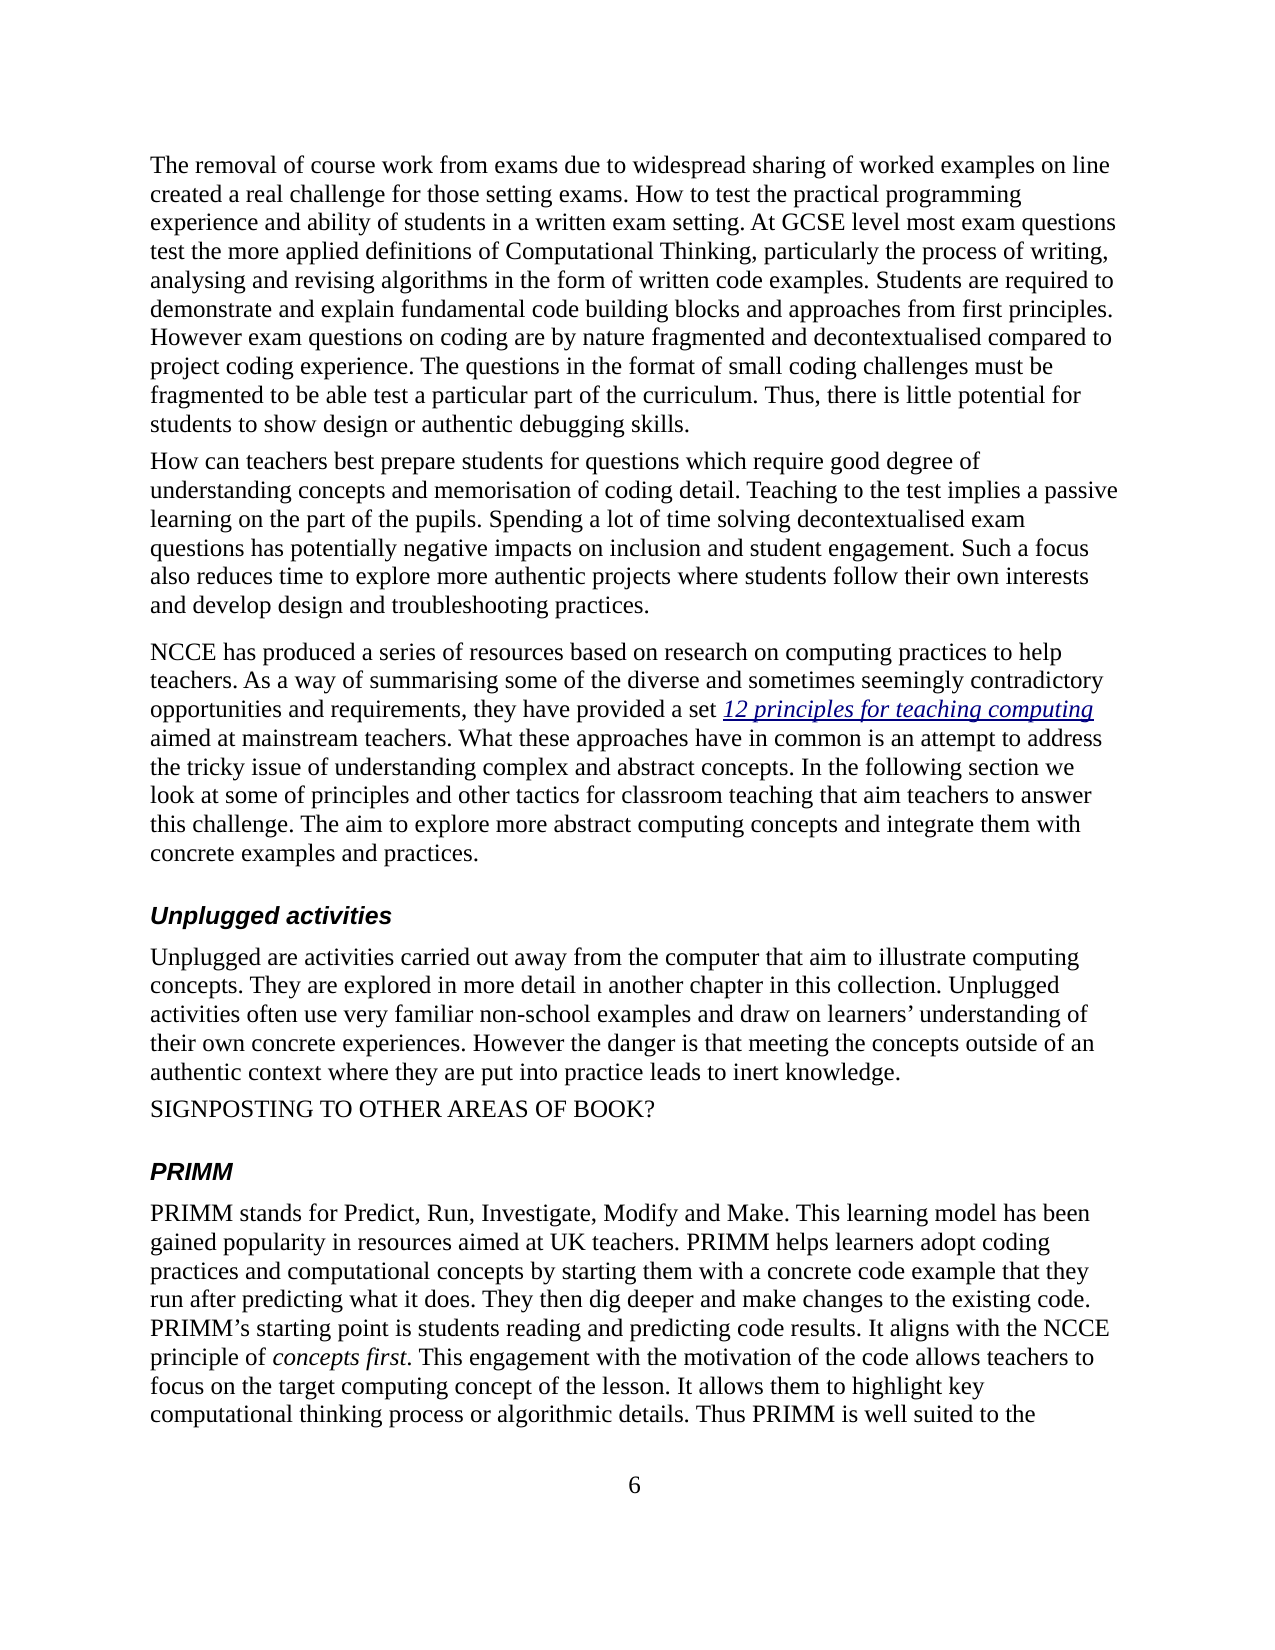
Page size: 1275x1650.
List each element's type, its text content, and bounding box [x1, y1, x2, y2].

text The removal of course work from exams due to widespread sharing of worked examples on line created a real challenge for those setting exams. How to test the practical programming experience and ability of students in a written exam setting. At GCSE level most exam questions test the more applied definitions of Computational Thinking, particularly the process of writing, analysing and revising algorithms in the form of written code examples. Students are required to demonstrate and explain fundamental code building blocks and approaches from first principles. However exam questions on coding are by nature fragmented and decontextualised compared to project coding experience. The questions in the format of small coding challenges must be fragmented to be able test a particular part of the curriculum. Thus, there is little potential for students to show design or authentic debugging skills. [150, 150, 1125, 437]
text How can teachers best prepare students for questions which require good degree of understanding concepts and memorisation of coding detail. Teaching to the test implies a passive learning on the part of the pupils. Spending a lot of time solving decontextualised exam questions has potentially negative impacts on inclusion and student engagement. Such a focus also reduces time to explore more authentic projects where students follow their own interests and develop design and troubleshooting practices. [150, 446, 1125, 619]
text NCCE has produced a series of resources based on research on computing practices to help teachers. As a way of summarising some of the diverse and sometimes seemingly contradictory opportunities and requirements, they have provided a set 12 principles for teaching computing aimed at mainstream teachers. What these approaches have in common is an attempt to address the tricky issue of understanding complex and abstract concepts. In the following section we look at some of principles and other tactics for classroom teaching that aim teachers to answer this challenge. The aim to explore more abstract computing concepts and integrate them with concrete examples and practices. [150, 637, 1125, 867]
text SIGNPOSTING TO OTHER AREAS OF BOOK? [150, 1094, 1125, 1123]
subtitle Unplugged activities [150, 901, 1125, 929]
text Unplugged are activities carried out away from the computer that aim to illustrate computing concepts. They are explored in more detail in another chapter in this collection. Unplugged activities often use very familiar non-school examples and draw on learners’ understanding of their own concrete experiences. However the danger is that meeting the concepts outside of an authentic context where they are put into practice leads to inert knowledge. [150, 942, 1125, 1086]
subtitle PRIMM [150, 1157, 1125, 1186]
text PRIMM stands for Predict, Run, Investigate, Modify and Make. This learning model has been gained popularity in resources aimed at UK teachers. PRIMM helps learners adopt coding practices and computational concepts by starting them with a concrete code example that they run after predicting what it does. They then dig deeper and make changes to the existing code. PRIMM’s starting point is students reading and predicting code results. It aligns with the NCCE principle of concepts first. This engagement with the motivation of the code allows teachers to focus on the target computing concept of the lesson. It allows them to highlight key computational thinking process or algorithmic details. Thus PRIMM is well suited to the [150, 1198, 1125, 1428]
